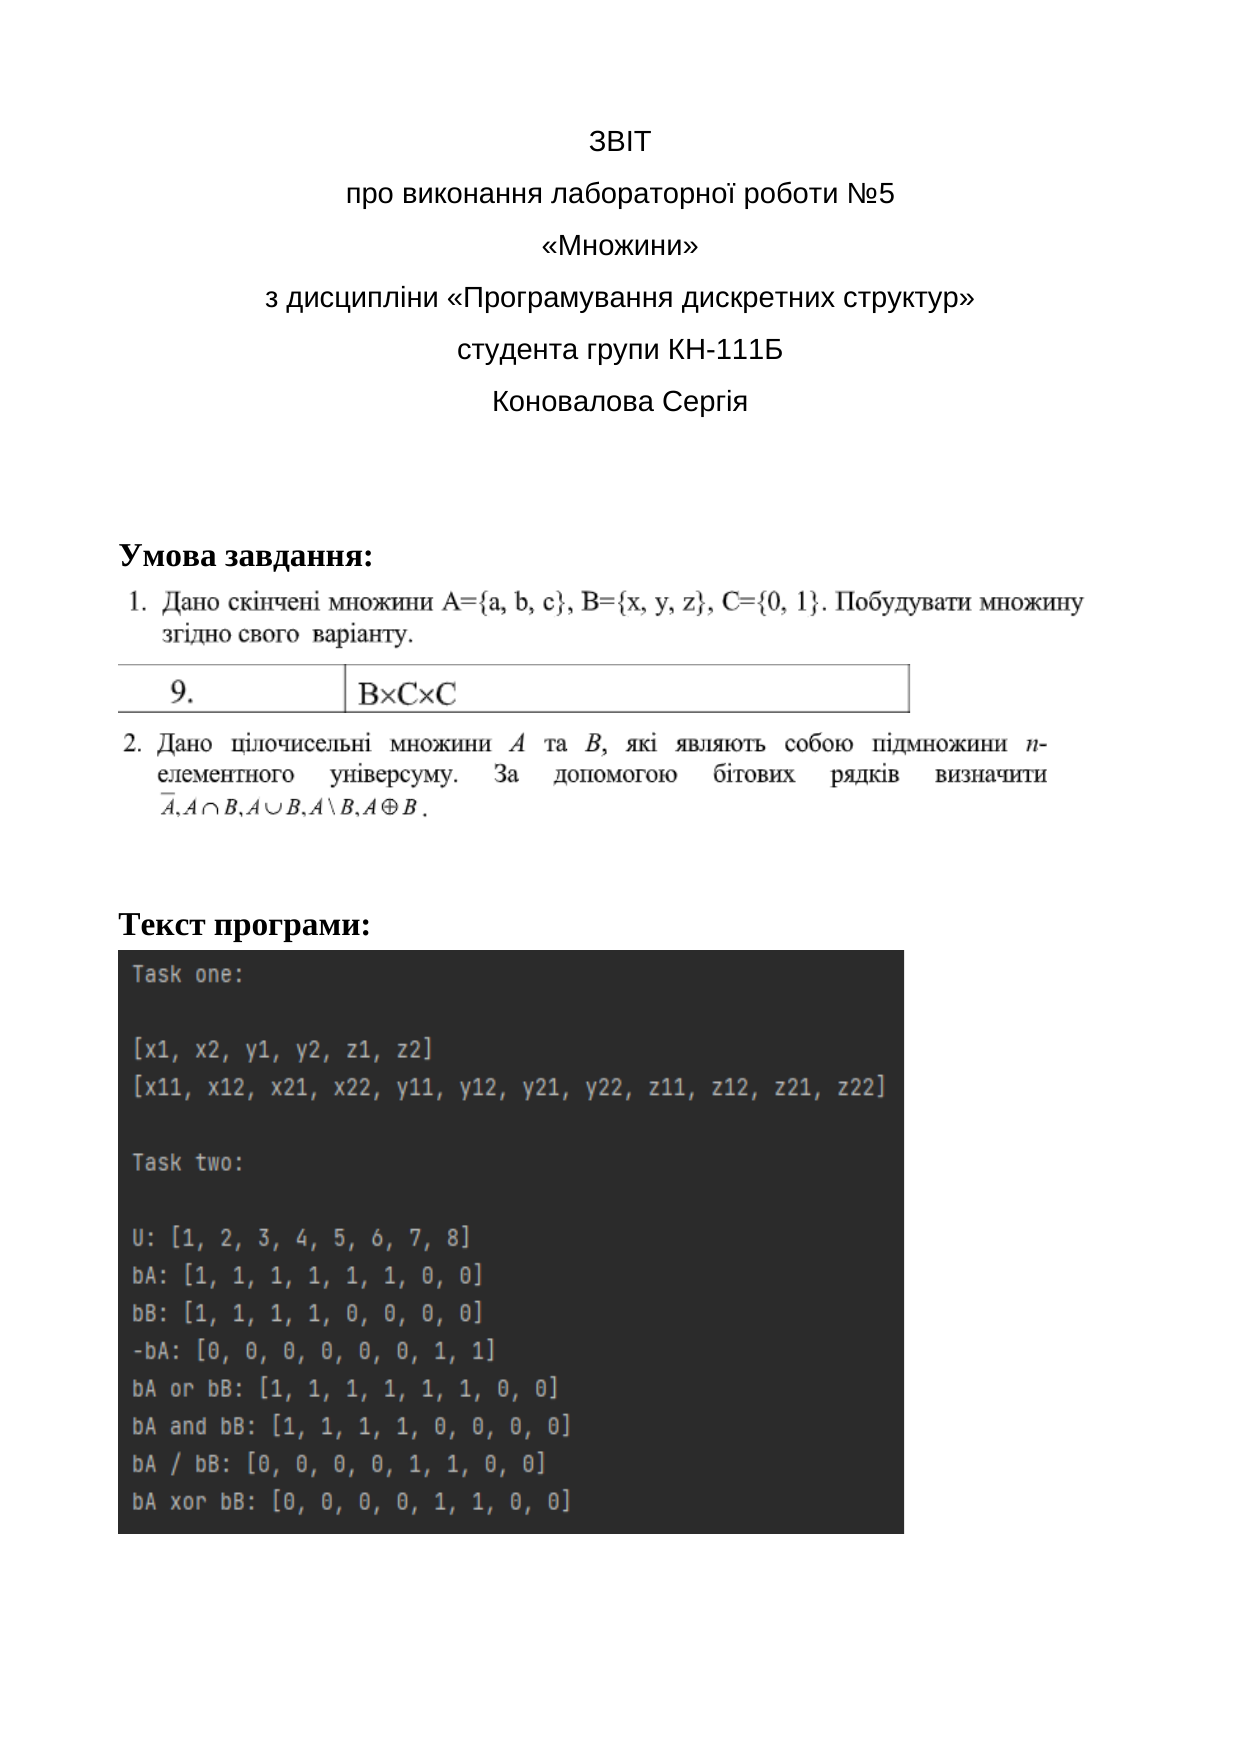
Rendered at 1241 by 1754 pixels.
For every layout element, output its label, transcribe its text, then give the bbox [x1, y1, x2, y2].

text Коновалова Сергія [118, 384, 1122, 418]
picture [118, 580, 1094, 659]
text «Множини» [118, 228, 1122, 262]
text ЗВІТ [118, 124, 1122, 158]
picture [118, 664, 911, 713]
text студента групи КН-111Б [118, 332, 1122, 366]
text про виконання лабораторної роботи №5 [118, 176, 1122, 210]
picture [118, 950, 905, 1534]
text Текст програми: [118, 904, 1122, 943]
text Умова завдання: [118, 535, 1122, 573]
text з дисципліни «Програмування дискретних структур» [118, 280, 1122, 314]
picture [118, 718, 1079, 830]
